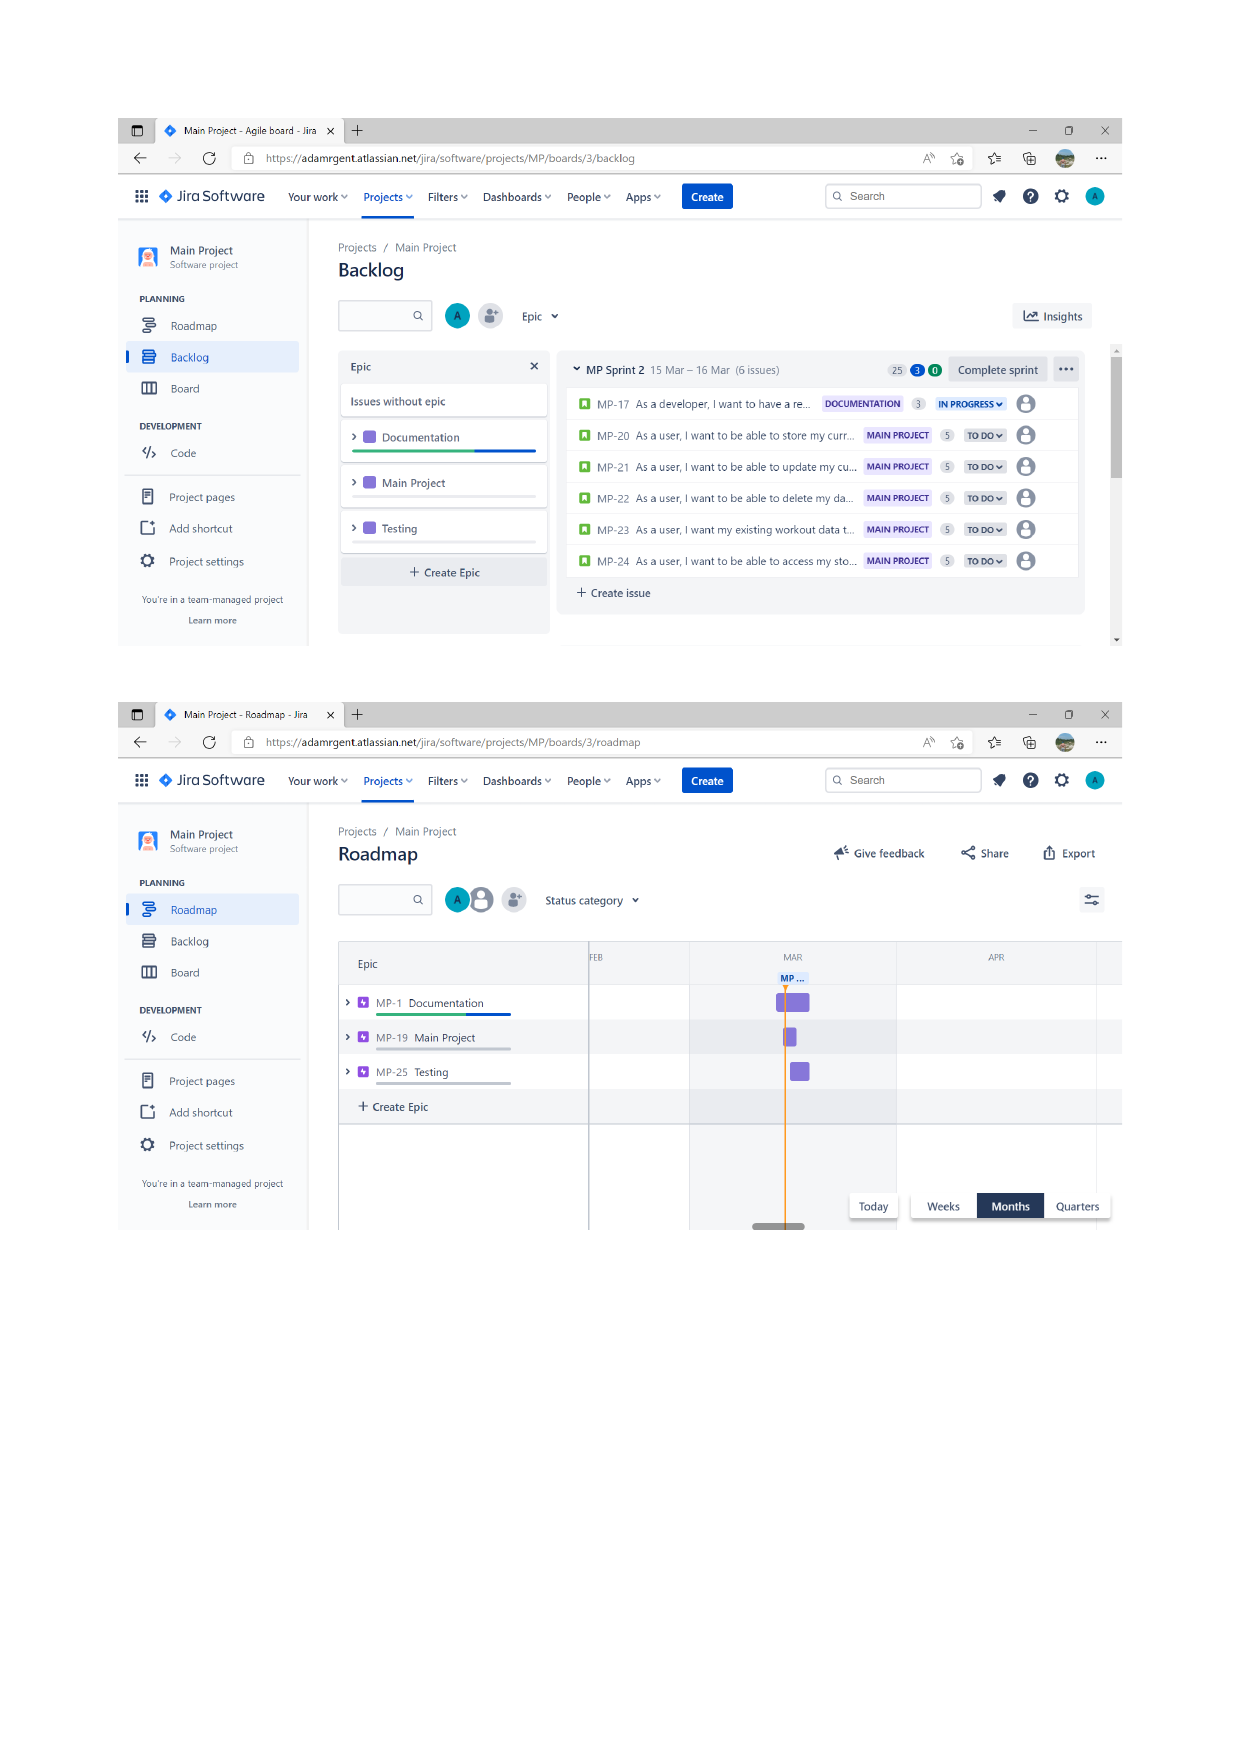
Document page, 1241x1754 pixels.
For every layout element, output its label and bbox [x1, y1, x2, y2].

picture [118, 118, 1123, 646]
picture [118, 702, 1123, 1230]
